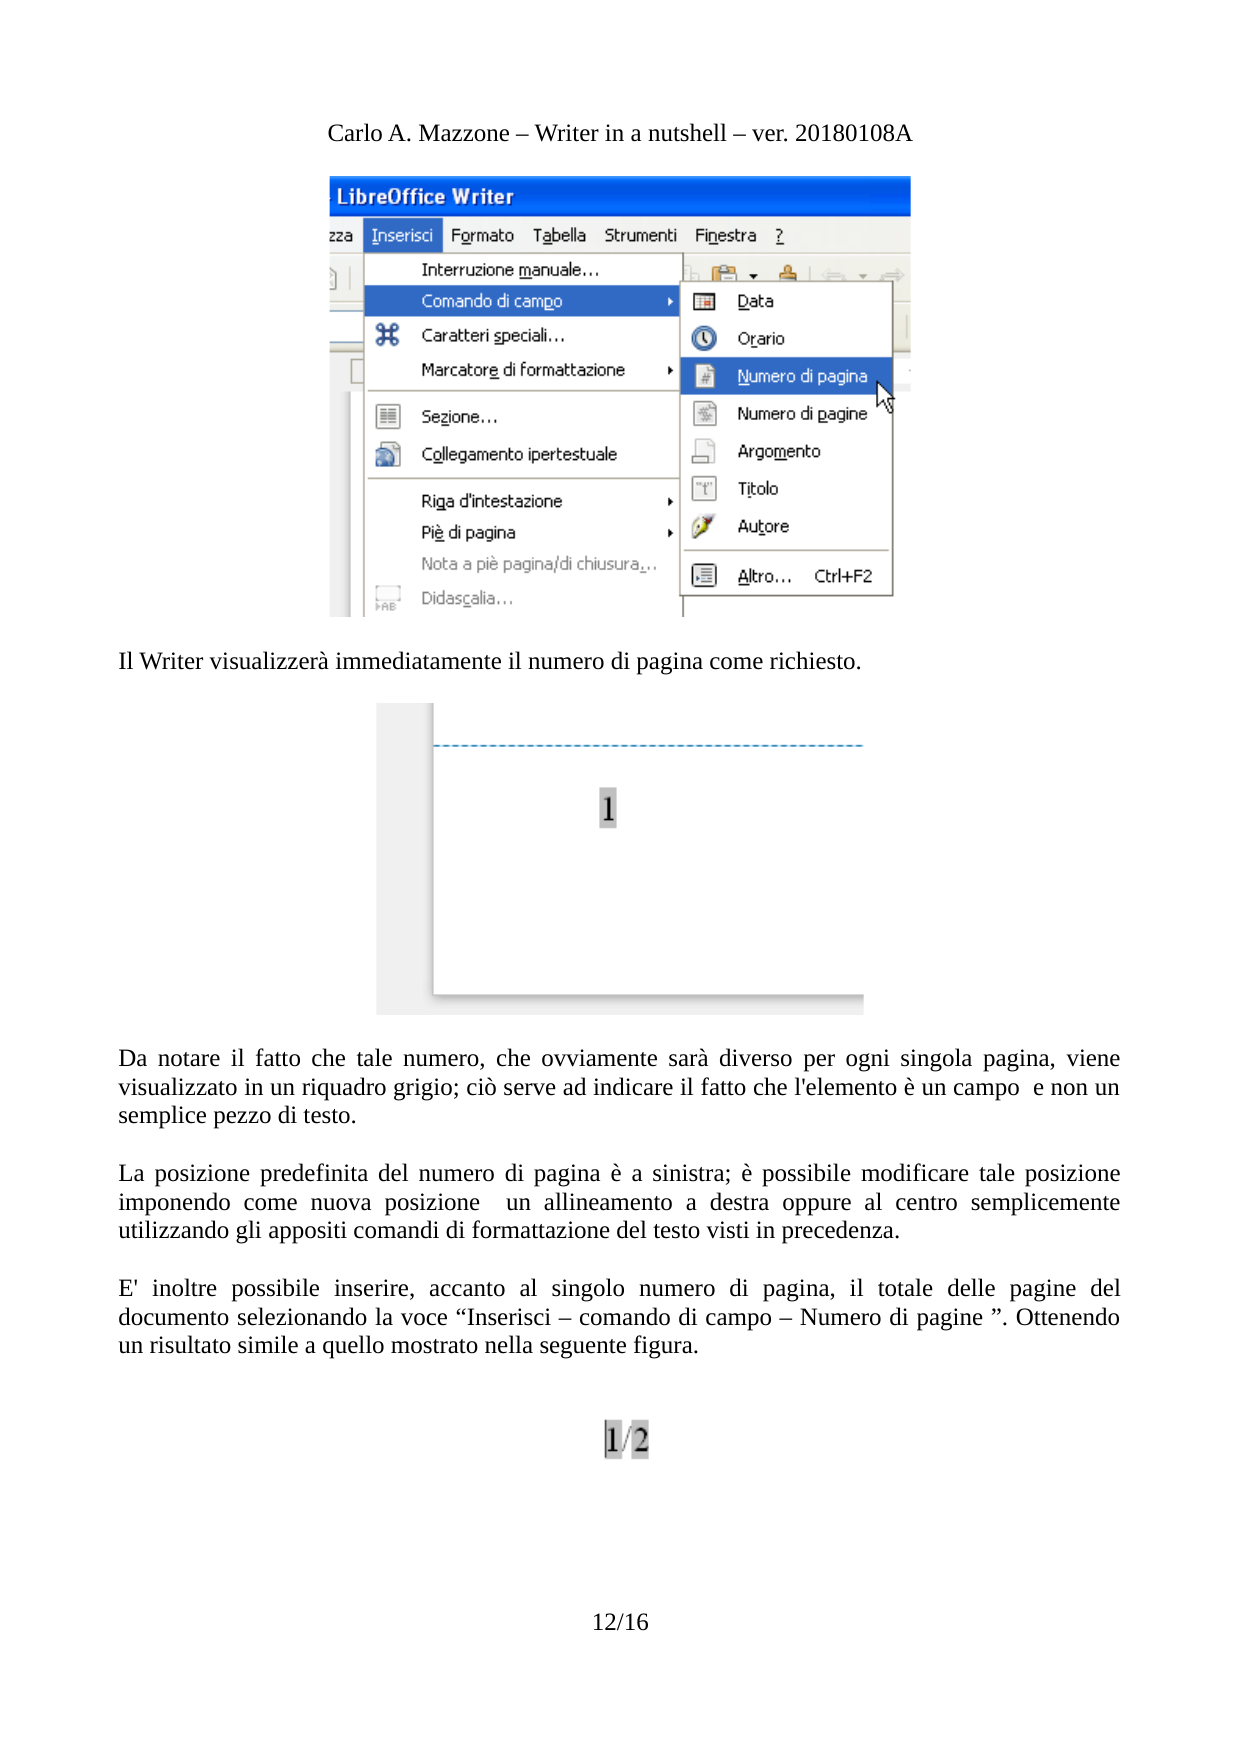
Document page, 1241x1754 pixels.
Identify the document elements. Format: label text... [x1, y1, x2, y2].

text Il Writer visualizzerà immediatamente il numero di pagina come richiesto. [118, 646, 1122, 674]
text Da notare il fatto che tale numero, che ovviamente sarà diverso per ogni singola pagina, viene visualizzato in un riquadro grigio; ciò serve ad indicare il fatto che l'elemento è un campo e non un semplice pezzo di testo. [118, 1043, 1122, 1129]
text La posizione predefinita del numero di pagina è a sinistra; è possibile modificare tale posizione imponendo come nuova posizione un allineamento a destra oppure al centro semplicemente utilizzando gli appositi comandi di formattazione del testo visti in precedenza. [118, 1158, 1122, 1244]
picture [376, 703, 864, 1015]
picture [458, 1359, 782, 1522]
text E' inoltre possibile inserire, accanto al singolo numero di pagina, il totale delle pagine del documento selezionando la voce “Inserisci – comando di campo – Numero di pagine ”. Ottenendo un risultato simile a quello mostrato nella seguente figura. [118, 1273, 1122, 1359]
picture [329, 176, 911, 617]
